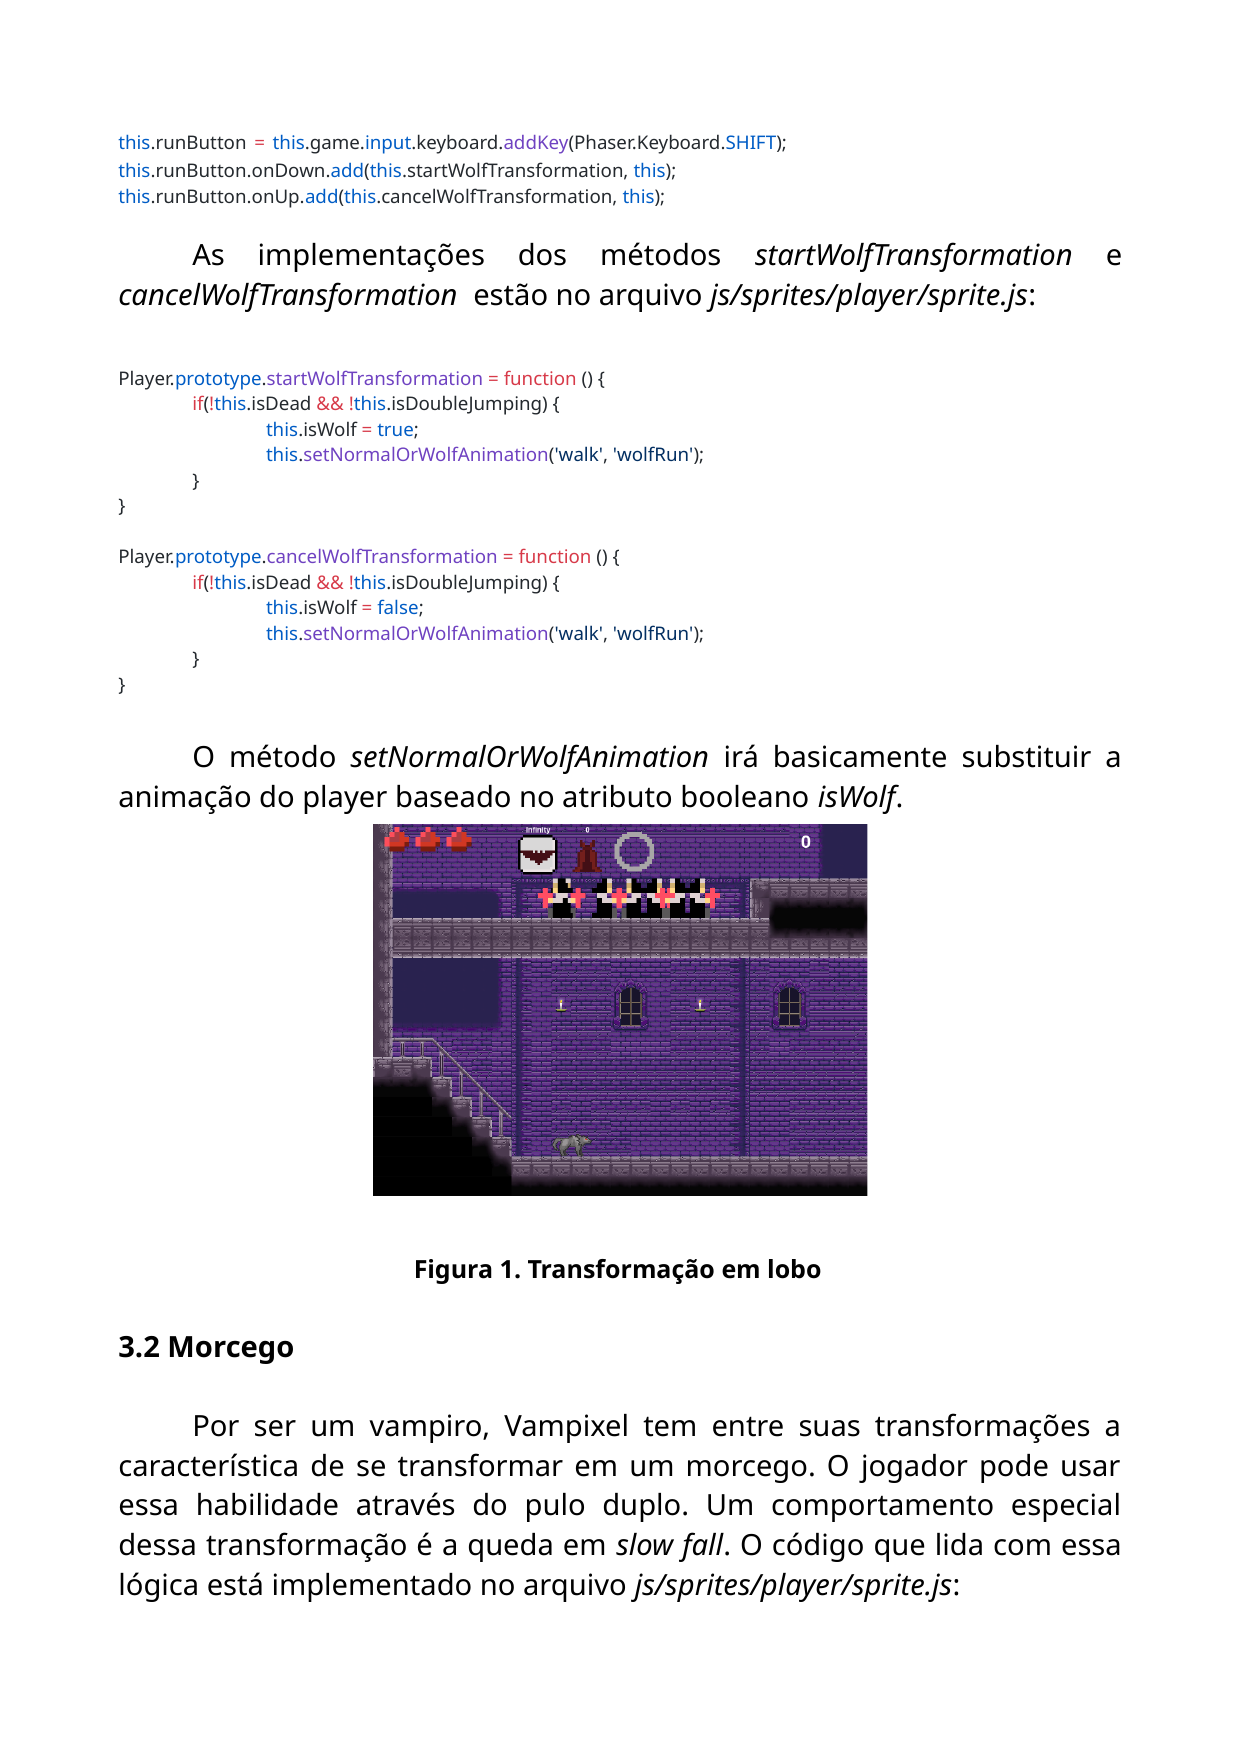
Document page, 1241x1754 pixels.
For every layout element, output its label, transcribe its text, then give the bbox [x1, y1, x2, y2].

text this.isWolf = false; [118, 594, 1122, 620]
text Figura 1. Transformação em lobo [118, 1252, 1122, 1286]
text Por ser um vampiro, Vampixel tem entre suas transformações a característica de se transformar em um morcego. O jogador pode usar essa habilidade através do pulo duplo. Um comportamento especial dessa transformação é a queda em slow fall. O código que lida com essa lógica está implementado no arquivo js/sprites/player/sprite.js: [118, 1405, 1122, 1604]
text Player.prototype.startWolfTransformation = function () { [118, 365, 1122, 390]
text } [118, 492, 1122, 518]
text this.runButton = this.game.input.keyboard.addKey(Phaser.Keyboard.SHIFT); [118, 118, 1122, 158]
text } [118, 467, 1122, 492]
text if(!this.isDead && !this.isDoubleJumping) { [118, 390, 1122, 416]
text As implementações dos métodos startWolfTransformation e cancelWolfTransformation estão no arquivo js/sprites/player/sprite.js: [118, 234, 1122, 314]
text this.setNormalOrWolfAnimation('walk', 'wolfRun'); [118, 620, 1122, 646]
text } [118, 671, 1122, 697]
picture [373, 824, 868, 1196]
text Player.prototype.cancelWolfTransformation = function () { [118, 543, 1122, 569]
text this.runButton.onDown.add(this.startWolfTransformation, this); [118, 158, 1122, 183]
text } [118, 646, 1122, 671]
text if(!this.isDead && !this.isDoubleJumping) { [118, 569, 1122, 594]
text this.runButton.onUp.add(this.cancelWolfTransformation, this); [118, 183, 1122, 209]
text 3.2 Morcego [118, 1326, 1122, 1366]
text this.isWolf = true; [118, 416, 1122, 441]
text this.setNormalOrWolfAnimation('walk', 'wolfRun'); [118, 441, 1122, 467]
text O método setNormalOrWolfAnimation irá basicamente substituir a animação do player baseado no atributo booleano isWolf. [118, 736, 1122, 816]
